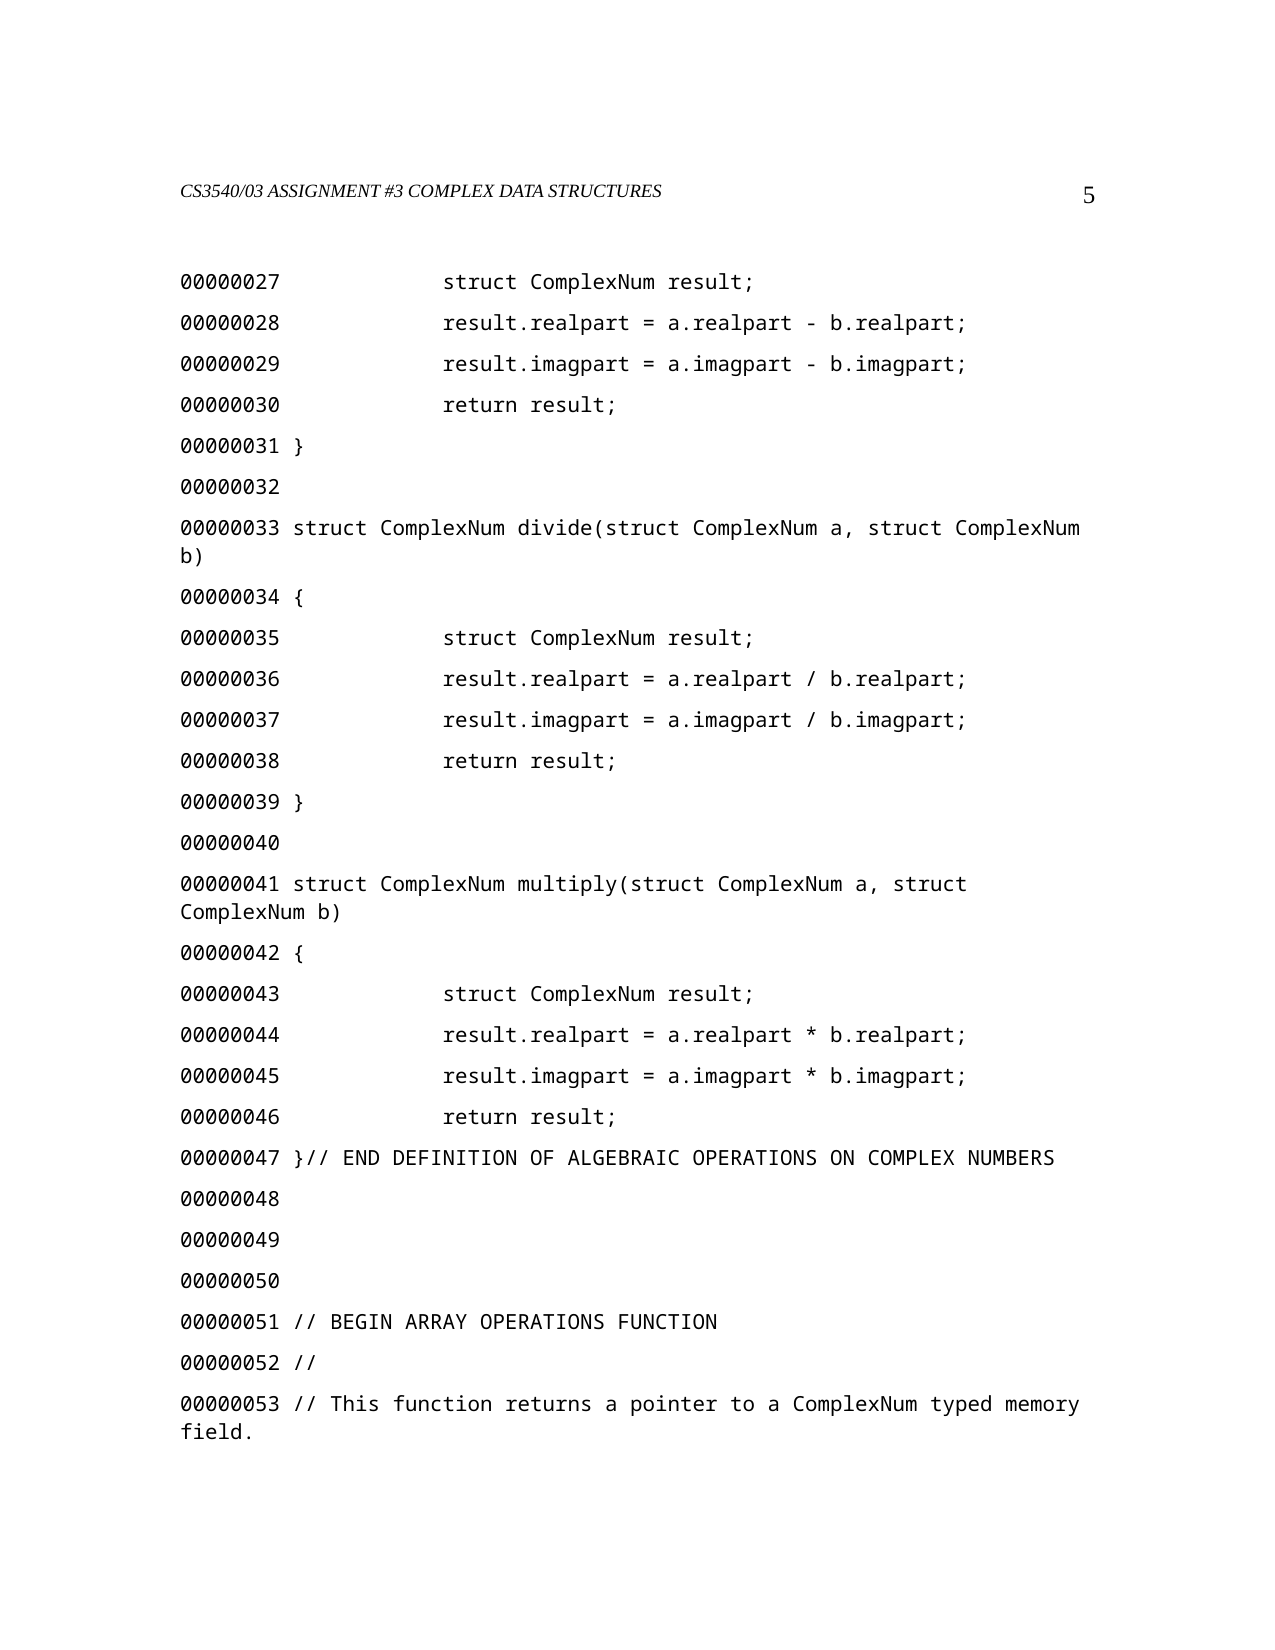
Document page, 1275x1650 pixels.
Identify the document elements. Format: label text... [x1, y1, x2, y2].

text 00000027 struct ComplexNum result; [180, 267, 1095, 296]
text 00000043 struct ComplexNum result; [180, 979, 1095, 1008]
text 00000046 return result; [180, 1102, 1095, 1131]
text 00000049 [180, 1225, 1095, 1253]
text 00000053 // This function returns a pointer to a ComplexNum typed memory field. [180, 1389, 1095, 1446]
text 00000037 result.imagpart = a.imagpart / b.imagpart; [180, 705, 1095, 734]
text 00000032 [180, 472, 1095, 501]
text 00000039 } [180, 787, 1095, 816]
text 00000050 [180, 1266, 1095, 1294]
text 00000045 result.imagpart = a.imagpart * b.imagpart; [180, 1061, 1095, 1090]
text 00000052 // [180, 1348, 1095, 1376]
text 00000048 [180, 1184, 1095, 1212]
text 00000035 struct ComplexNum result; [180, 623, 1095, 652]
text 00000030 return result; [180, 390, 1095, 419]
text 00000028 result.realpart = a.realpart - b.realpart; [180, 308, 1095, 337]
text 00000051 // BEGIN ARRAY OPERATIONS FUNCTION [180, 1307, 1095, 1335]
text 00000047 }// END DEFINITION OF ALGEBRAIC OPERATIONS ON COMPLEX NUMBERS [180, 1143, 1095, 1172]
text 00000040 [180, 828, 1095, 857]
text 00000042 { [180, 938, 1095, 967]
text 00000038 return result; [180, 746, 1095, 775]
text 00000033 struct ComplexNum divide(struct ComplexNum a, struct ComplexNum b) [180, 513, 1095, 570]
text 00000041 struct ComplexNum multiply(struct ComplexNum a, struct ComplexNum b) [180, 869, 1095, 926]
text 00000031 } [180, 431, 1095, 460]
text 00000036 result.realpart = a.realpart / b.realpart; [180, 664, 1095, 693]
text 00000034 { [180, 582, 1095, 611]
text 00000044 result.realpart = a.realpart * b.realpart; [180, 1020, 1095, 1049]
text 00000029 result.imagpart = a.imagpart - b.imagpart; [180, 349, 1095, 378]
